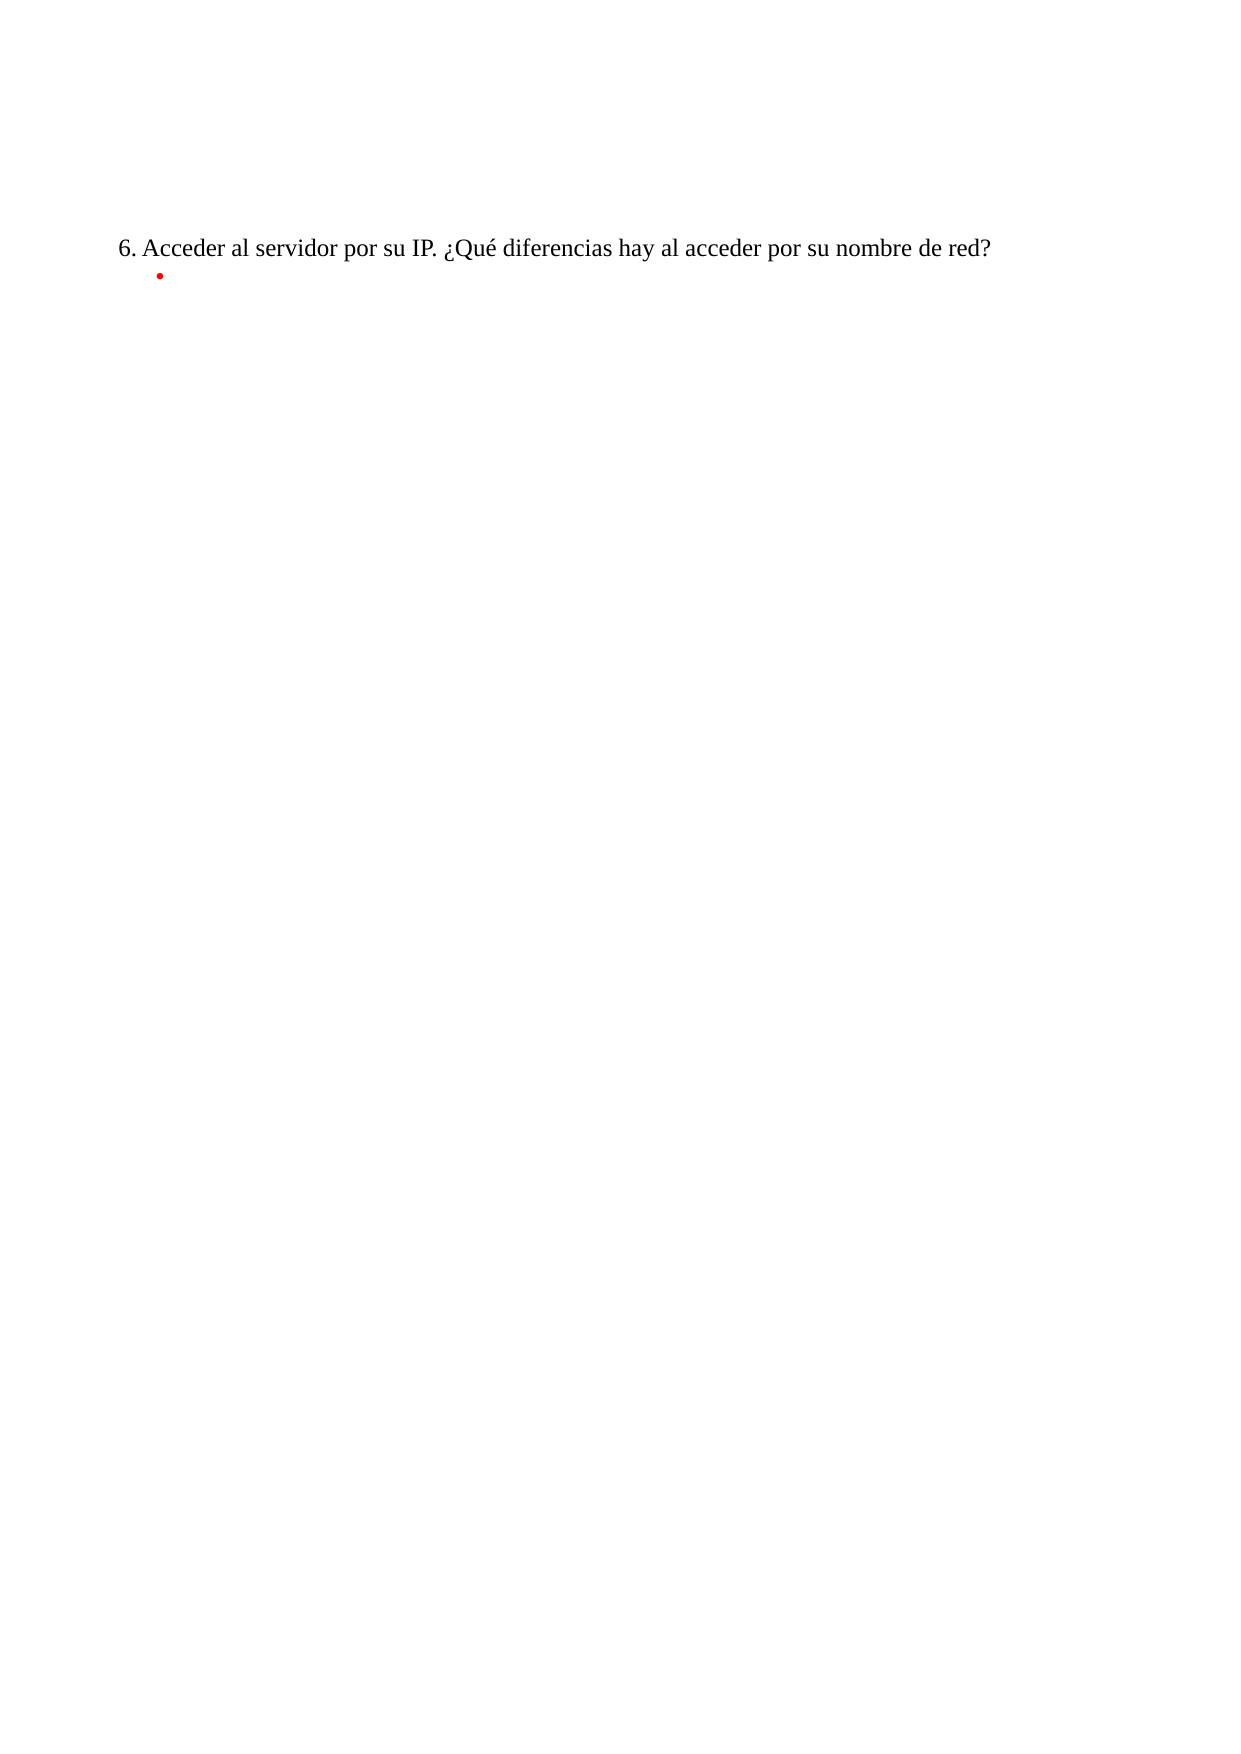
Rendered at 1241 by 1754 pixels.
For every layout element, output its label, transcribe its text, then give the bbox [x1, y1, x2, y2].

text 6. Acceder al servidor por su IP. ¿Qué diferencias hay al acceder por su nombre de red? [118, 233, 1122, 262]
